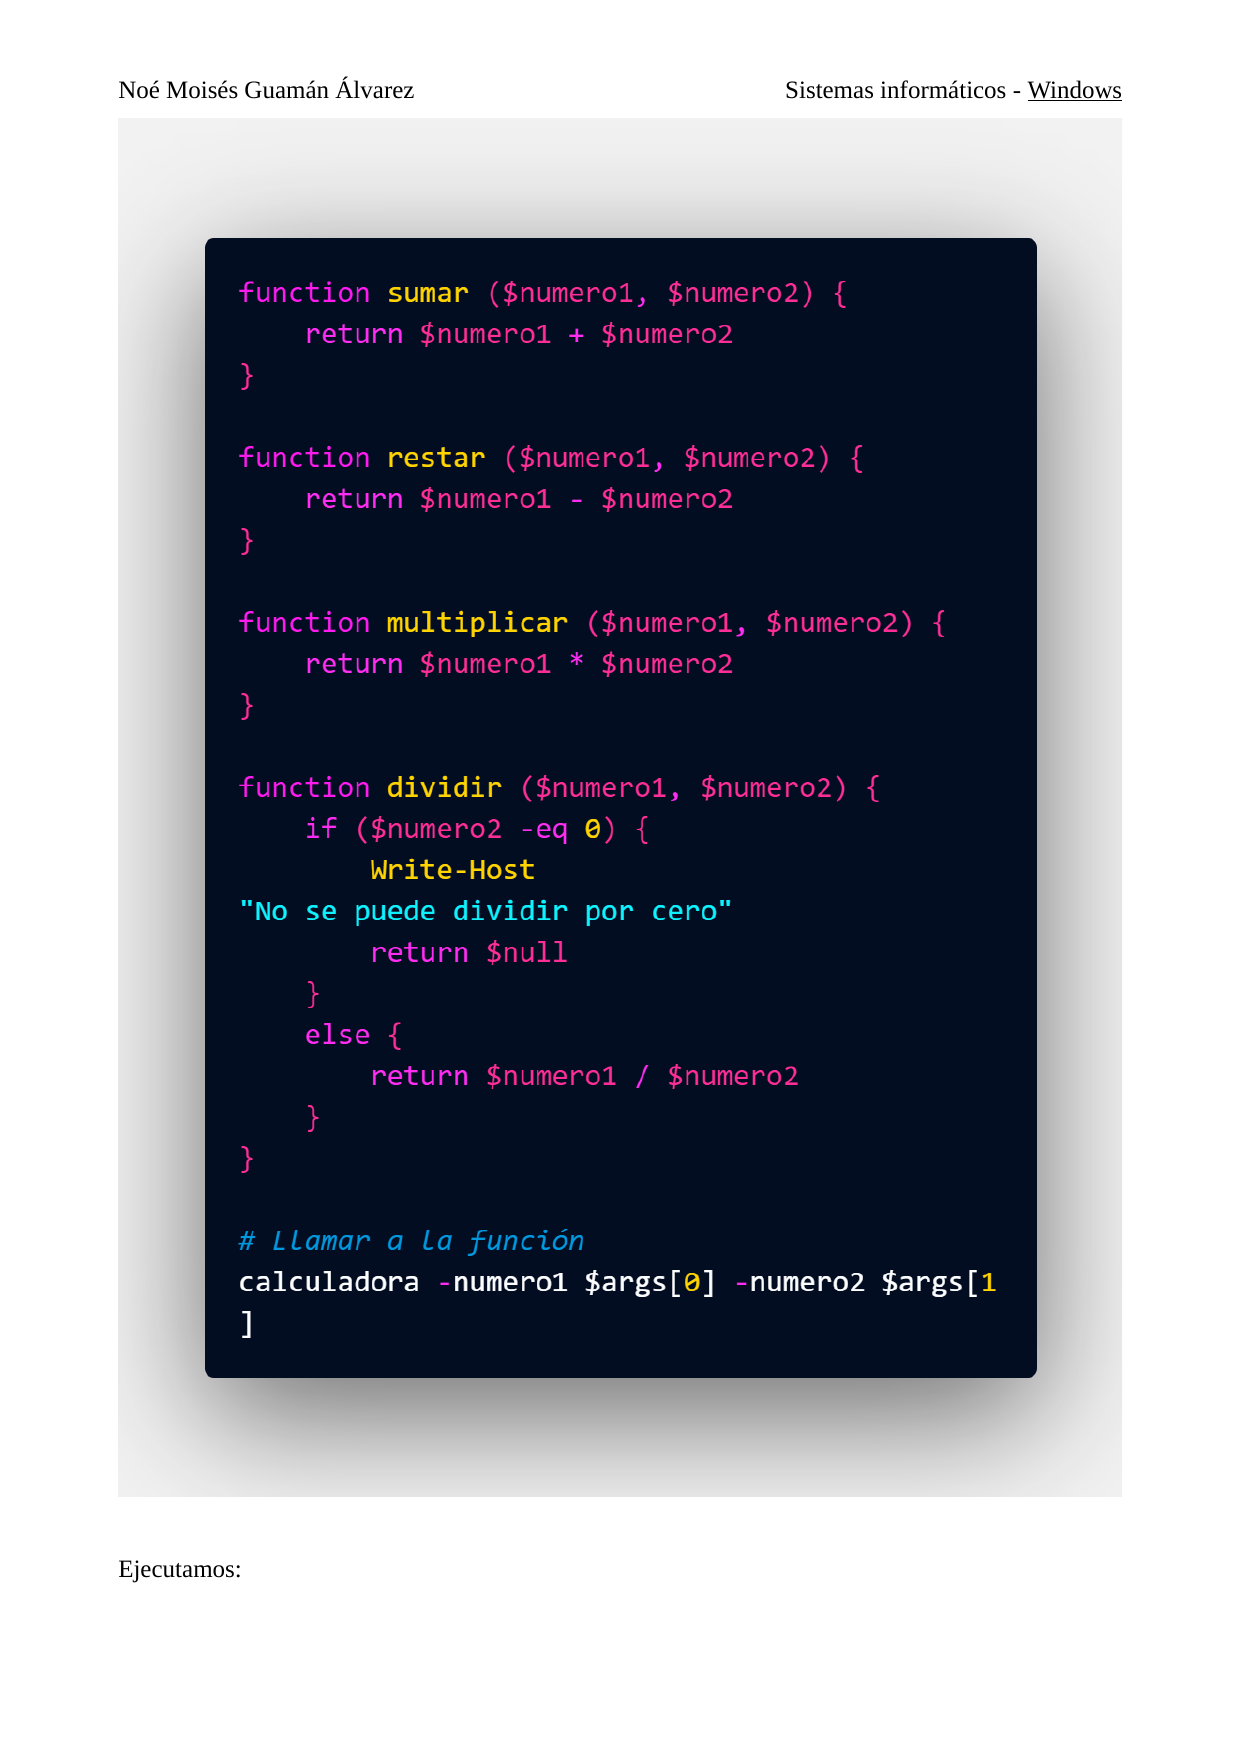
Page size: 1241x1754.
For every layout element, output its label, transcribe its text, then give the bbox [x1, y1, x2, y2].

text Ejecutamos: [118, 1554, 1122, 1583]
